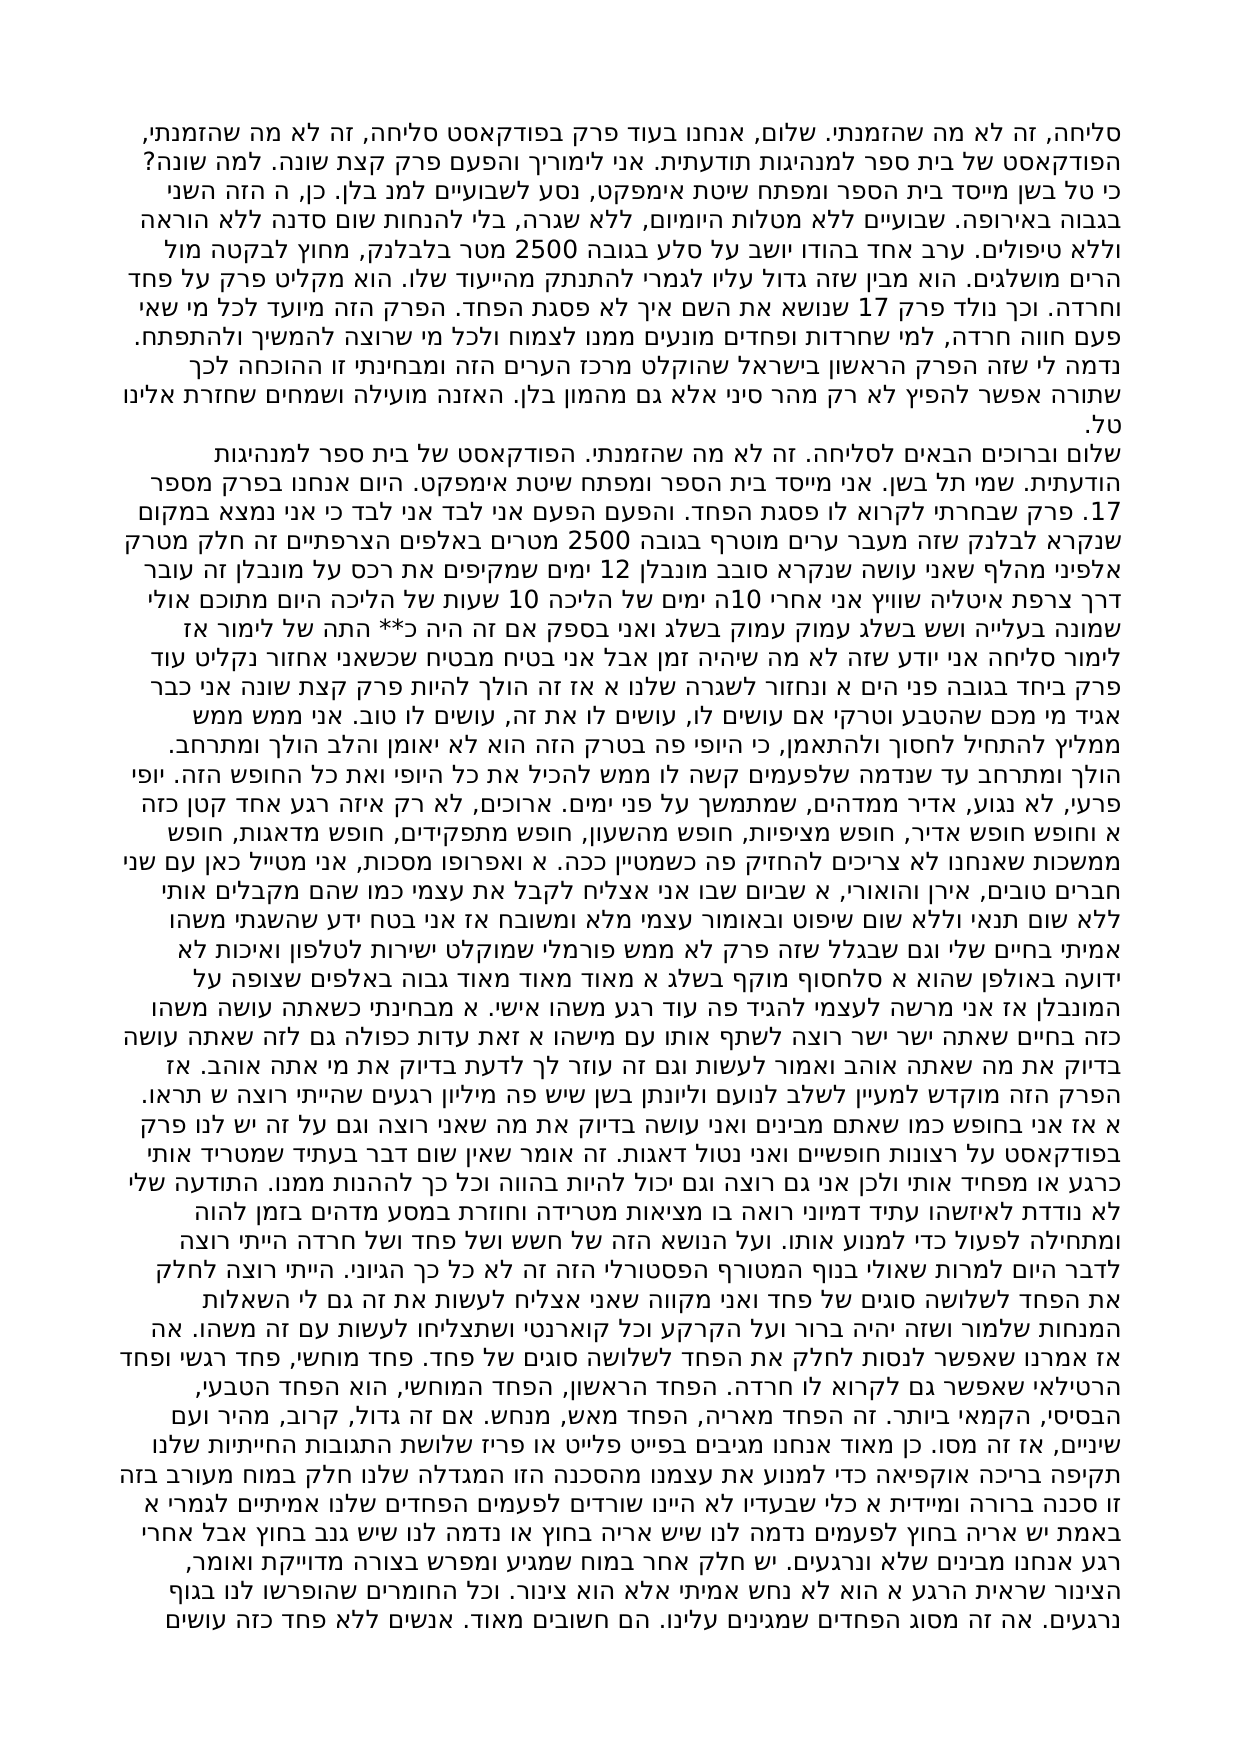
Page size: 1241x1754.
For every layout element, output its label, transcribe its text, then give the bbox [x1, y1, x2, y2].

text שלום וברוכים הבאים לסליחה. זה לא מה שהזמנתי. הפודקאסט של בית ספר למנהיגות הודעתית. שמי תל בשן. אני מייסד בית הספר ומפתח שיטת אימפקט. היום אנחנו בפרק מספר 17. פרק שבחרתי לקרוא לו פסגת הפחד. והפעם הפעם אני לבד אני לבד כי אני נמצא במקום שנקרא לבלנק שזה מעבר ערים מוטרף בגובה 2500 מטרים באלפים הצרפתיים זה חלק מטרק אלפיני מהלף שאני עושה שנקרא סובב מונבלן 12 ימים שמקיפים את רכס על מונבלן זה עובר דרך צרפת איטליה שוויץ אני אחרי 10ה ימים של הליכה 10 שעות של הליכה היום מתוכם אולי שמונה בעלייה ושש בשלג עמוק עמוק בשלג ואני בספק אם זה היה כ** התה של לימור אז לימור סליחה אני יודע שזה לא מה שיהיה זמן אבל אני בטיח מבטיח שכשאני אחזור נקליט עוד פרק ביחד בגובה פני הים א ונחזור לשגרה שלנו א אז זה הולך להיות פרק קצת שונה אני כבר אגיד מי מכם שהטבע וטרקי אם עושים לו, עושים לו את זה, עושים לו טוב. אני ממש ממש ממליץ להתחיל לחסוך ולהתאמן, כי היופי פה בטרק הזה הוא לא יאומן והלב הולך ומתרחב. הולך ומתרחב עד שנדמה שלפעמים קשה לו ממש להכיל את כל היופי ואת כל החופש הזה. יופי פרעי, לא נגוע, אדיר ממדהים, שמתמשך על פני ימים. ארוכים, לא רק איזה רגע אחד קטן כזה א וחופש חופש אדיר, חופש מציפיות, חופש מהשעון, חופש מתפקידים, חופש מדאגות, חופש ממשכות שאנחנו לא צריכים להחזיק פה כשמטיין ככה. א ואפרופו מסכות, אני מטייל כאן עם שני חברים טובים, אירן והואורי, א שביום שבו אני אצליח לקבל את עצמי כמו שהם מקבלים אותי ללא שום תנאי וללא שום שיפוט ובאומור עצמי מלא ומשובח אז אני בטח ידע שהשגתי משהו אמיתי בחיים שלי וגם שבגלל שזה פרק לא ממש פורמלי שמוקלט ישירות לטלפון ואיכות לא ידועה באולפן שהוא א סלחסוף מוקף בשלג א מאוד מאוד מאוד גבוה באלפים שצופה על המונבלן אז אני מרשה לעצמי להגיד פה עוד רגע משהו אישי. א מבחינתי כשאתה עושה משהו כזה בחיים שאתה ישר ישר רוצה לשתף אותו עם מישהו א זאת עדות כפולה גם לזה שאתה עושה בדיוק את מה שאתה אוהב ואמור לעשות וגם זה עוזר לך לדעת בדיוק את מי אתה אוהב. אז הפרק הזה מוקדש למעיין לשלב לנועם וליונתן בשן שיש פה מיליון רגעים שהייתי רוצה ש תראו. א אז אני בחופש כמו שאתם מבינים ואני עושה בדיוק את מה שאני רוצה וגם על זה יש לנו פרק בפודקאסט על רצונות חופשיים ואני נטול דאגות. זה אומר שאין שום דבר בעתיד שמטריד אותי כרגע או מפחיד אותי ולכן אני גם רוצה וגם יכול להיות בהווה וכל כך לההנות ממנו. התודעה שלי לא נודדת לאיזשהו עתיד דמיוני רואה בו מציאות מטרידה וחוזרת במסע מדהים בזמן להוה ומתחילה לפעול כדי למנוע אותו. ועל הנושא הזה של חשש ושל פחד ושל חרדה הייתי רוצה לדבר היום למרות שאולי בנוף המטורף הפסטורלי הזה זה לא כל כך הגיוני. הייתי רוצה לחלק את הפחד לשלושה סוגים של פחד ואני מקווה שאני אצליח לעשות את זה גם לי השאלות המנחות שלמור ושזה יהיה ברור ועל הקרקע וכל קוארנטי ושתצליחו לעשות עם זה משהו. אה אז אמרנו שאפשר לנסות לחלק את הפחד לשלושה סוגים של פחד. פחד מוחשי, פחד רגשי ופחד הרטילאי שאפשר גם לקרוא לו חרדה. הפחד הראשון, הפחד המוחשי, הוא הפחד הטבעי, הבסיסי, הקמאי ביותר. זה הפחד מאריה, הפחד מאש, מנחש. אם זה גדול, קרוב, מהיר ועם שיניים, אז זה מסו. כן מאוד אנחנו מגיבים בפייט פלייט או פריז שלושת התגובות החייתיות שלנו תקיפה בריכה אוקפיאה כדי למנוע את עצמנו מהסכנה הזו המגדלה שלנו חלק במוח מעורב בזה זו סכנה ברורה ומיידית א כלי שבעדיו לא היינו שורדים לפעמים הפחדים שלנו אמיתיים לגמרי א באמת יש אריה בחוץ לפעמים נדמה לנו שיש אריה בחוץ או נדמה לנו שיש גנב בחוץ אבל אחרי רגע אנחנו מבינים שלא ונרגעים. יש חלק אחר במוח שמגיע ומפרש בצורה מדוייקת ואומר, הצינור שראית הרגע א הוא לא נחש אמיתי אלא הוא צינור. וכל החומרים שהופרשו לנו בגוף נרגעים. אה זה מסוג הפחדים שמגינים עלינו. הם חשובים מאוד. אנשים ללא פחד כזה עושים שטויות ולפעמים גם משנים את המחיר. א כדי להתגבר על הפחד הזה נדרש אומץ רב א אומץ להילחם באריה אם תרצו אומץ לחלץ מהאש את האדם הלקוד אומץ לרוץ אל מול מתח הכדורים כדי לנצח בהקרב או להציל את החבר א אבל לא בפחד הזה הסקינן למרות שהיום לפנות ערב אחרי איזה תשע שעות של טיפוס כשהשל הגיע מאוד עמוק המדרון חלק ואני קצת עייף טיפה איבדתי את השיווי משקל והפחד הזה בפירוש היה נוח ורלוונטי מתמיד. הפחד השני הוא פחד רגשי או יותר נכון פחד מרגש וזה כבר דורש העברה. א זה הפחד מלהרגיש משהו. אמרנו לו פעם שזו התכלית של התודעה הראקטיבית. התכלית שלה הוא למנוע עתיד רגשי לא רצוי. א כלומר אני נמנע מליצור קשר כדי למנוע חוויה של נטישה. א רגש של נטישה. רגש של כאב של בדידות של לבד אני נמנע או חושש נגיד להופיע מול קהל כי אני מפחד לחוש את הדחייה את הבוז את הבושה שמחכים לי בסוף התהליך האלה הרגשות האלה מאיימים עליי אני מפחד מהם ואני אעשה הכל כדי להימנע מהם חלק מהפחדים האלה גם על זה דיברנו בפרקים הקודמים אמונאי ילדות קראנו להם מצדות כל מיני אירועי ילדות מצדות שנפלו אירועים קשים או רגשות נוראים שולנו בילדות שאנחנו פשוט לא מוכנים לחוות אותם יותר. אה ולכן הם מובילים לכל מיני פיתוח של אסטרטגיות ילדות והתנהגויות שלנו כ אמבוגרים שכל התכלית שלהם למנוע מאיתנו פגישה עם אותו רגש שכל כך מפחיד אותנו. האסטרטגיות האלו מגדירות אותנו, עוזרות לנו, פוגעות בנו, מנהלות אותנו, מקלקלות לנו מערכות יחסים עוד פעם ועוד פעם. ובסדנאות שלנו אנחנו עושים כל כדי ליתר את מה שאנחנו קוראים לומערכת ההפעלה או היד האוזת בבלונים א שאותו חיווט מנטלי שאנחנו מאמינים שמנהל את כל הפחדים והאסטרטגיות האלה ואנחנו עובדים קשה כמו שאתם כבר יודעים בלשנות אותם א ויש גם פחד שלישי ש על לשמוע הפרק הזה פסגת הפחד ולפחד הזה קוראים חרדה ואת זה כבר הרבה יותר קשה להסביר חרדה היא סוג של חוויה גופנית קשה, קשה מאוד. יש יגידו כמעט בלתי נסבלת. אנחנו מרגישים א ממש א תחושה שאנחנו תכף הולכים למות ושאם לא נעצור את זה אנחנו נקרוס. זה יכול להיות גם התקף חרדה א שכולל זה קרה, דופק מועץ ולא סדיר, לחץ בחזה, בחילה. ממש תחושה קשה מאוד של התקף לב ויש גם חרדות קצת פחות דרמטיות אבל גם להם יש את הפוטנציאל א לפגוע מאוד באיכות החיים שלנו אפילו לשתק אותם החרדה הזו בגלל שהיא מרגישה כל כך נורא א מביאה מיליונים של אנשים לקחת תרופות נגד חרדה כמו ציפרלקס ושאר החבר'ה במשפחה והאמת שלרבים החרדה באמת מצטמצמת משקשמעותית בעזרת התרופות האלה והם א חוזרים לתפקד בניבגוד א לפחדים הראשונים, המוחשיים, האריה והרגשיים. החרדות והפחדים שמניעים אותם קשים מאוד להסבר לאי. אין אריה לברוח ממנו, אין רגש מוגדר כמו בושה או דחיה לברוח מהם. זו חרדה יותר אמורפית ושום הסבר לוגי לא ירגיע את המיינד החרד. א השכל הישר לא מצליח לשכנע את תת המודע עקום שאין באמת אסון בדרך. למרות שאנחנו יודעים שהם עכשיו שבות שלנו לא תקינות. א למרות שאנחנו מבינים שהחרדה שלנו היא לא הגיונית, עדיין המכירות של הציפרלקס אנוס נסקות לשמיים. א אבל אני כאן הייתי רוצה להביא משוואה חדשה וזווית אולי טיפה מקורית וקצת מבלבלת על העניין הזה של חרדה, כי המון המון אנשים חווים אותה. אה, הייתי רוצה שלצורך ה הפרק הזה או לצורך הדיון נפסיק רגע להתייחס לחרדה כרגש נוראי שאנחנו רק רוצים למנוע מעצמנו מלהרגיש אותו על ידי מנאות מעשייה או הגנה מופרזת על עצמנו או פסיביות או תרופות מרגיעות או ציפרלקס והייתי רוצה שנתחיל להתייחס לחרדה א כחסם כמכשול שכל התכלית שלו ופה הייתי שמח א לדייק שכל התכלית שלו זה למנוע מאיתנו להרגיש. כלומר, החרדה, התפקיד שלנו היא למנוע מאיתנו להרגיש להרגיש משהו אחר, משהו יותר עמוק ויותר מפחיד ומסוכן לכאורה מהחרדה עצמה. משהו שבכל פעם שהדבר הזה מתקרב או נדמה לנו שהוא מתקרב, אם זה הרים או צלרים כערים, מיד אנחנו נכנסים כחרדה ו בעצם אני רוצה להתייחס לחרדה כמנגנון הגנה שכל התפקיד שלנו הוא למסך את אותם רגשות עמוקים יותר. כדי להבין את הדבר המבל הזה הייתי רוצה לבנות רגע משוואה לא מאוד טבעית שבצד ימין שלה יהיה כתוב יש חרדה ומצד שמאל יהיה כתוב שווה אין רגש. כלומר יש חרדה שווה אין רגש. ומתחת לזה משוואה הפוכה שאומרת שכשיש רגש אין אין חרדה, יש חרדה, אין רגש, יש רגש, אין חרדה. אז מה זה אומר בפועל? זה אומר בעצם שהתפקיד של החרדה הוא למסך רגש עמוק יותר, בדרך כלל של פחד או כאב. סוג של כמו שאמרתי כבר פסקד הפחד. כלומר, למרות שהחרדה מרגישה לרוב האנשים כמו משהו שהוא בשליליות הטוטלית של החיים, סוג של טעום שאין מתחת איזה רגש יותר חמור היא למעשה מגן מפני רגש אחר ולכן כשיש חרדה זה אומר שאין את אותו רגש אחר את אותו כאב או פחד עמוקים ולכן הפתרון הוא לכאורה פשוט הפתרון הוא לעבוד הפוך משוואה אומר יש רגש שווה אין חרדה כלומר מי שבאמת רוצה להיפרד מחרדה או מהחרדה שלו חייב ללמוד להרגיש את הפחד והכאב שהיא מנסה להסתיר. א בוא ניתן דוגמה כי זה בפירוש מבלבל. עכשיו כל הדוגמאות שאני נותן בפרקים, בפודקאסטים, הם כולם נטיות לחלוטין, אבל באופן טבעי אני משנה מין, מקצוע, תפקידים ואת כל הפרטים הנזאים. א אבל המהות היא מהות רלוונטית. אז בבוקר של הטיסה שלי לכאן התייצרה אצלי מישהי בשם רונית עם השאלה או עם הבעיה למה היא לא מצליחה להתמיד בשום דבר בחיים ולמה למרות הכיישרון הרב שלה העסק שלה מעולם לא יתרומם ואחרי כמה דקות היא מספרת שהיא סובלת בין היתר גם מחרדות וכך 15 שנה לוקחת כל מיני נוגדי דיכאון וכדורים שמטפלים בחרדות שלה וגילינו שהיא גם חרדה לגורל הבן שלה ולגור על הבת שלה בסוף כל אתגר היא רואה אסון ומשם התקדמנו לילדות וגילינו שהיא גדלה בבית שבו כל הזמן אמרו לה, אולי לא תציא לטיול, בשביל מה את צריכה את זה? אמא שלה הייתה אומרת לה די לבכות, אני לא יכולה לשת את זה, אני לא יכול לעמוד בזה, את הורגת אותי. אה כל פעם שאתה צריכה להתאמץ, אומרת לה, אל תתאמצי, את תרסי לעצמך את העיניים. בשביל מה לך לטרוח? בשביל מה לך ללכת לצופים, בשביל מה ללכת לזה לטיול? כל אתגר היה נהנה בהיסטריה שלהם. ואם היה איזשהו קושי, איזה אמא הייתה פותרת אותו בעצמה כדי למילוע מהילדה את ה את ה את הקושי. וכל טיול היה אוטומטית א אמור להסתיים באסון אולי אפילו במוות אה עבודה בחופש אל תלכי זה זה זו אנרגיה של זה יגמר באסון דייט בשביל מהלך זה יגמר באסון אתגר יכול להוביל לכישלון כישלון את לא תוכלי לשת אותו גם הוא יוביא לחוסר עונים לא תוכלי לשת את החוסר עונים הזה וגם שם תמיד האנרגיה היא שבסוף יקרה משהו כל כך נורא עם ניכוח של מוות ולאט לאט הילדה הזאת הארונית הזאתי מאבדת את האימון שלה בעצמה, את האימון שלה ביכולת לשת קושי, לשת מאמץ, לשת אתגר, לשת חוסר עונים. וזה הוביל אותה לאט לאט לאסטרטגיה של אימנות. בכל פעם שרצתה להתקדם עם העסק, תה את המודע שלה, אמר לה בשביל מה לך, זה קשה, זה מסוכן, יהיו אחר כך אתגרים וקושי שלא תוכלי לעמוד בהם והכל יתמוטט ויפסיק להתקיים. והניחוח הזה של האסון, של המוות עלה באוויר. אל תעשי את זה. זה פשוט יגמר נורא. ואת זה בדיוק באה החרדה למנוע. כי כשיש חרדה אין רגש. אז כשהיא ניגשת לפרויקט בעבודה מיד החרדה עולה. החרדה עולה כדי למנוע ממנה התמודדות עם הרגשות שעשויים לצוף במקרה והיא תיכשל כי היא לא יכולה לסמוך עליה. אז החרדה מלווה אותו בכל מקום בחיים כדי נועם מנה להתמודד עם אותו אסון דמיוני שאמא שלה ואבא שלה גרמו לה לדמיין שנמצא בקצה של כל פעולה. אבל כשלוקחים ציפרלקס כדי למנוע את החרדה הזאת וזה מה שהיא עשתה כי החרדה הזו השתלטה על החיים שלה בעצם אנחנו מונעים מעצמנו את היכולת לתקן את השורש את היכולת להתמודד עם הפחדים שלנו אז אמנם אין חרדה אבל גם אין צמיכה אין את היכולת או את ההזדמנות ללמוד לתת אמון בעצמי שאני יכולה לעמוד בקושי, שאני יכולה להתמודד עם סבל, שאני יכולה להתמודד עם פחד. ומשם אין אמון בילדים שלה ואין יכולת להתמודד עם אתגר ואין יכולת להצניח עסק. כיתת המודע הטוב ומתיב של הבעלייקרון, הכוונה החיובית שכבר דיברנו עליו באיזשהו הזדמנות, מונע ממני האתגרים כדי למנוע ממנה הקושי, כדי למנוע ממני האסון. אז למה ככה פתאום הפסקה באמצע הפרק? גם כדי לתת לכם רגע לנשום ולהקל את החומר וגם כדי להכיר לכם את הקורס הדיגיטלי שהכנתי שנקרא איך לא מה שמואר צומח ומתאים לבוגרי הסדנאות המלאות וגם למי שרק מאזין לפודקאסט ארבעה שיעורים עמוקים ומובנים על חוק הסיבה והתוצאה מה שמואר צומח איך משנים מיקודי שליטה וטכניקה מובנת ומוכחת לבריאת מציאות אני מלמד שם ב עמוקה ומסודרת את מה שהפודקאסט נוגע בו ברמיזה. פשוט תלחצו על הלינק פה למטה ותמשיכו להעמיק ולהתפתח. זהו. נתראה עוד שנייה מהצד השני. אז דיסקליימר. כן. המציג אינו רופא והשחקן אינו חייל ואין כפל מבצעים וטעות טעות לעולם חוזרת. אבל כדי להתקדם בחיים מי שיש לו ח דותו לפחות ה אמונה שלי צריך להשתמש גם בחלק השני של המשוואה והחלק השני של המשוואה אומר יש רגש שווה אין חרדה כמטפורה אפשר לבוא ולהגיד שכאילו שעל כל מיליגרם של פחד מוות וחוסר רונים שרונית תצליח לחוות מתחת לחרדה שהיא תרצה לעצמה תרצה לעצמה להרגיש אה א ככה היא תוכל להוריד 1 מיליגרם במימון של התרופות שלה. זה כמובן הסבר פשטני ומושט, אבל אולי דרך אחרת להסביר את זה, זה דרך מטפורה של מערבולת בים. כולם יודעים, או לפחות אני מקווה שכולם יודעים שכשמערבולת בים מושך אותנו למטה, אם אנחנו נלחמים בה אז אנחנו בעצם לא מצליחים ואנחנו טובעים כי כוח המערבולת חזק מהכוח שלנו. ובכל זאת אינסטינקט ההישרדותי שלנו הוא לעשות הכל כדי למשוך את עצמנו מחוץ למים. אבל מי שלמד או יודע יודע שהדרך היחידה לצאת ממערבולת חזקה כזאת היא להתמסר אליה. היא שואבת אותך למטה ואתה יוצא בחיים מהצד השני שלה. כלומר כמו במערבולת כך גם בחרדה. המלצת הבית היא להתחיל לצמצם את המלחמה שלנו בחרדות. אם יש חרדה אין רגש. אם אין רגש, אי אפשר להתמודד איתו, אי אפשר לייצר צמיכה. אם יש רגש פחד, אותו כאב עמוק שאנחנו חוששים ממנו, אז אין חרדה. ואז יש צמיכה כי אנחנו מתמודדים עם הרגש. אני אני יודע שזה קצת מסובך ההסבר ואני יודע שאין את לי מאור ששואלת פה שאלות וכבר חשוך פה בחוץ, אבל בפעם הבאה שחרדה צפה אצלכם שווה להתחיל ולחקור אותה. שווה ולהתחיל לתת בנגיעות, בנגיעות קטנות למערבולת הזאתי לקחת אותכם פנימה. לגלות לעומק את שורשי החרדה. פעם אחת לנסות להבין עם השכל מהוא אותו פחד כמאי שעשוי להסתתר מתחת לאותה חרדה. אני יודע שזה דבר שמאוד מאוד קשה לעשות אותו לבד, אבל עצם החקירה הזאת יכולה לפתוח משהו. ושתיים כתרגול טכני ניתן ברגע של החרדה לעשות את מה שאנחנו קוראים לו פעולה הפוכה להרגל. לתת אפילו לדקה, לחצי דקה, לשתי דקות, ל-10 שניות, לכמה שאפשר לחרדה להשתלט לרגע על הגוף ממש להזמין אותה, להרגיש אותה בגוף א בדופק, בחום, בלחץ ולנסות לפגוש את הרגשות שמסתרים מתחתיה. כל תרגול כזה גם של 10 שניות שבו אני לא דוחה את החרדה, אלא יורד עוד מילימטר או שניים במעבה א המים האלה יכול לקדם אותנו אה למקום של שקט יותר עמוק ותלות יותר נמוכה בדברים שירגיעו אותנו. אבל במקרה הזה של החקירה הזאת של המערבולת נדרשת בעיניי ואני אומר את זה מניסיון סבלנות רבה ומתינות רבה בתרגול. שוב אני לא מדבר על מקומות ש בהם ה התרופות אם יש כאלה באו לפתור בעיה פסיכיאטרית ידועה. אה באופן כללי אני חושב שחשוב מאוד בשלב הזה בחיים להבין או חייב להיות לבן אדם איזשהי נקודה בחיים שהוא מבין שאי אפשר להיות בן אדם שלם אולי אפילו מאושר בלי להיות מסוגל לחוות לחוות בשקט כאב ופחד ורגשות שליליים בצורה פשוטה בלי לנסות כל הזמן א לברוח מהם אין שום דבר בטבע שצומח בלי קושי, בלי התנגדות, בלי מאמץ, לא פרח ולא תלה. ובטח שלא אנחנו כבני אדם כל כך מורכבים, שכל כך הרבה כוחות א פועלים עלינו. בכלל הגישה הזאת שלנו לכאב ולרגש ולסבל צריכה להשתנות. אה, כאב הוא חלק מגדילה וחוויה של רגשות קשים. זה ממש שהוא בבסיס של כל גדילה, כל השלמה עצמית א וכל אושר. אה זהו אני תכף א כבר ממש מתקרר פה ואני א רוצה לחזור לתוך הבקטה הצנועה שלנו. הרבה מאוד זמן לא פרסמנו א פרק. גם היינו עסוקים בעבודה א גם ההכנה לטיול הזה וגם בין היתר א קדשנו המון המון זמן להכין קורס דיגיטלי מושקע שלדעת יצא ממש אבל ממש ממש מוצלח. אז אם אתם אוהבים את הפודקאסט הזה ומרגישים שאתם צומכים ממנו ומתפתחים ממנו ואתם רוצים להמשיך לצמוח ולהמשיך להתפתח א אז אם הפודקאסט הזה אכן יפורסם והוא יתגלה שהוא מוקלט באיכות טובה אז אני מאמין שבתחתית שלו אם זה בפייסבוק ואם זה בספוטיפיי ואם זה ביוטיוב יהיה עם הפרסום לי לקורס דיגיטלי שיכול באמת לפתוח את הראש. יש שם ארבעה שיעורים מושקעים ומפורטים על מה שמואר צומח, על חוק שורש וענף, על תודעה בוראת מציאות, על איך באמת בוראים מציאות, מודל מובנה, מסודר, על עבודה מביbe, לדהיing ואני ממש ממש מזמין אתכם להיכנס לשם, להתרשם ולהוריד את הקורס הזה. אז אני מקווה מאוד שנה תם והדברים הובנו למרות שלא היה פה מי שיתן לי קונטרה ואני פה בחשכה א ונשתמע בקרוב להתראות סליחה זה לא מה שהזמנתי [118, 439, 1122, 1635]
text סליחה, זה לא מה שהזמנתי. שלום, אנחנו בעוד פרק בפודקאסט סליחה, זה לא מה שהזמנתי, הפודקאסט של בית ספר למנהיגות תודעתית. אני לימוריך והפעם פרק קצת שונה. למה שונה? כי טל בשן מייסד בית הספר ומפתח שיטת אימפקט, נסע לשבועיים למנ בלן. כן, ה הזה השני בגבוה באירופה. שבועיים ללא מטלות היומיום, ללא שגרה, בלי להנחות שום סדנה ללא הוראה וללא טיפולים. ערב אחד בהודו יושב על סלע בגובה 2500 מטר בלבלנק, מחוץ לבקטה מול הרים מושלגים. הוא מבין שזה גדול עליו לגמרי להתנתק מהייעוד שלו. הוא מקליט פרק על פחד וחרדה. וכך נולד פרק 17 שנושא את השם איך לא פסגת הפחד. הפרק הזה מיועד לכל מי שאי פעם חווה חרדה, למי שחרדות ופחדים מונעים ממנו לצמוח ולכל מי שרוצה להמשיך ולהתפתח. נדמה לי שזה הפרק הראשון בישראל שהוקלט מרכז הערים הזה ומבחינתי זו ההוכחה לכך שתורה אפשר להפיץ לא רק מהר סיני אלא גם מהמון בלן. האזנה מועילה ושמחים שחזרת אלינו טל. [118, 118, 1122, 439]
